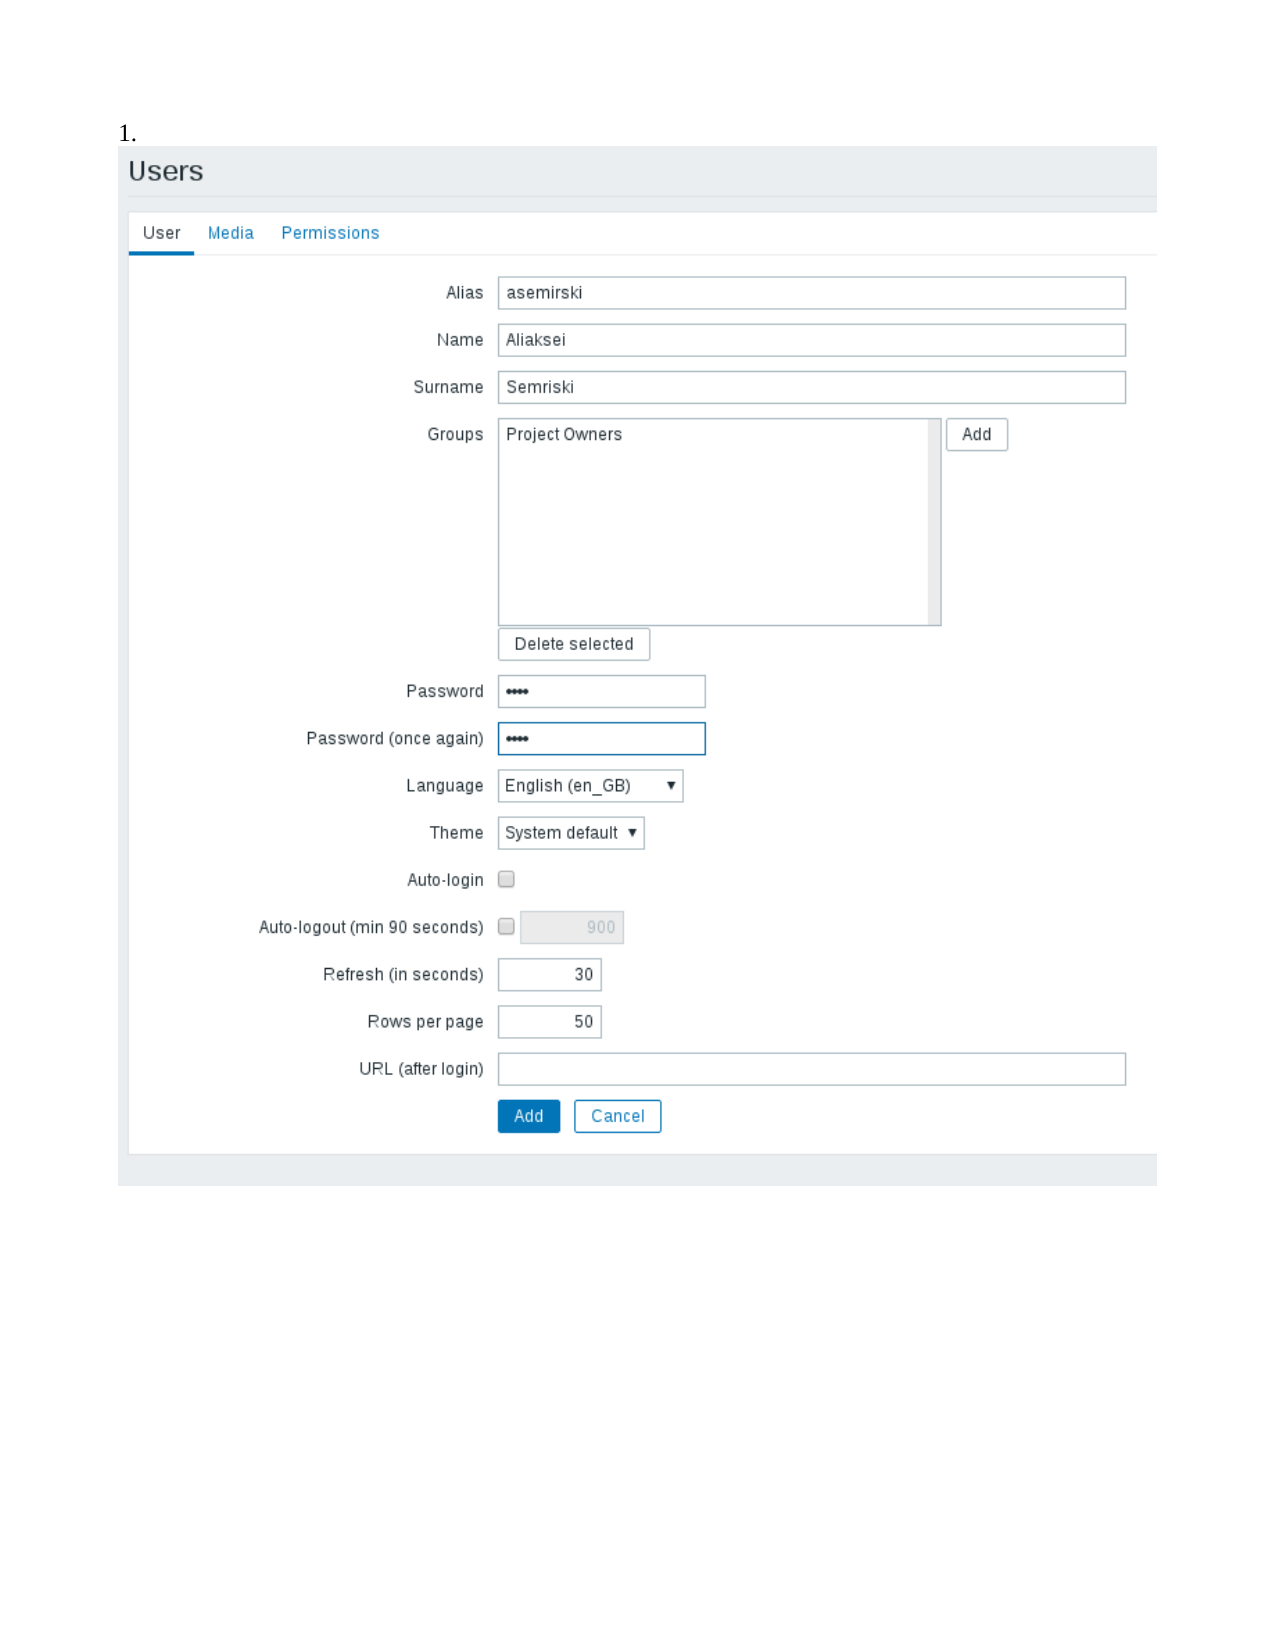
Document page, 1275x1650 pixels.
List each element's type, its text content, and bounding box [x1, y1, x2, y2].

picture [118, 146, 1157, 1186]
text 1. [118, 118, 1157, 146]
